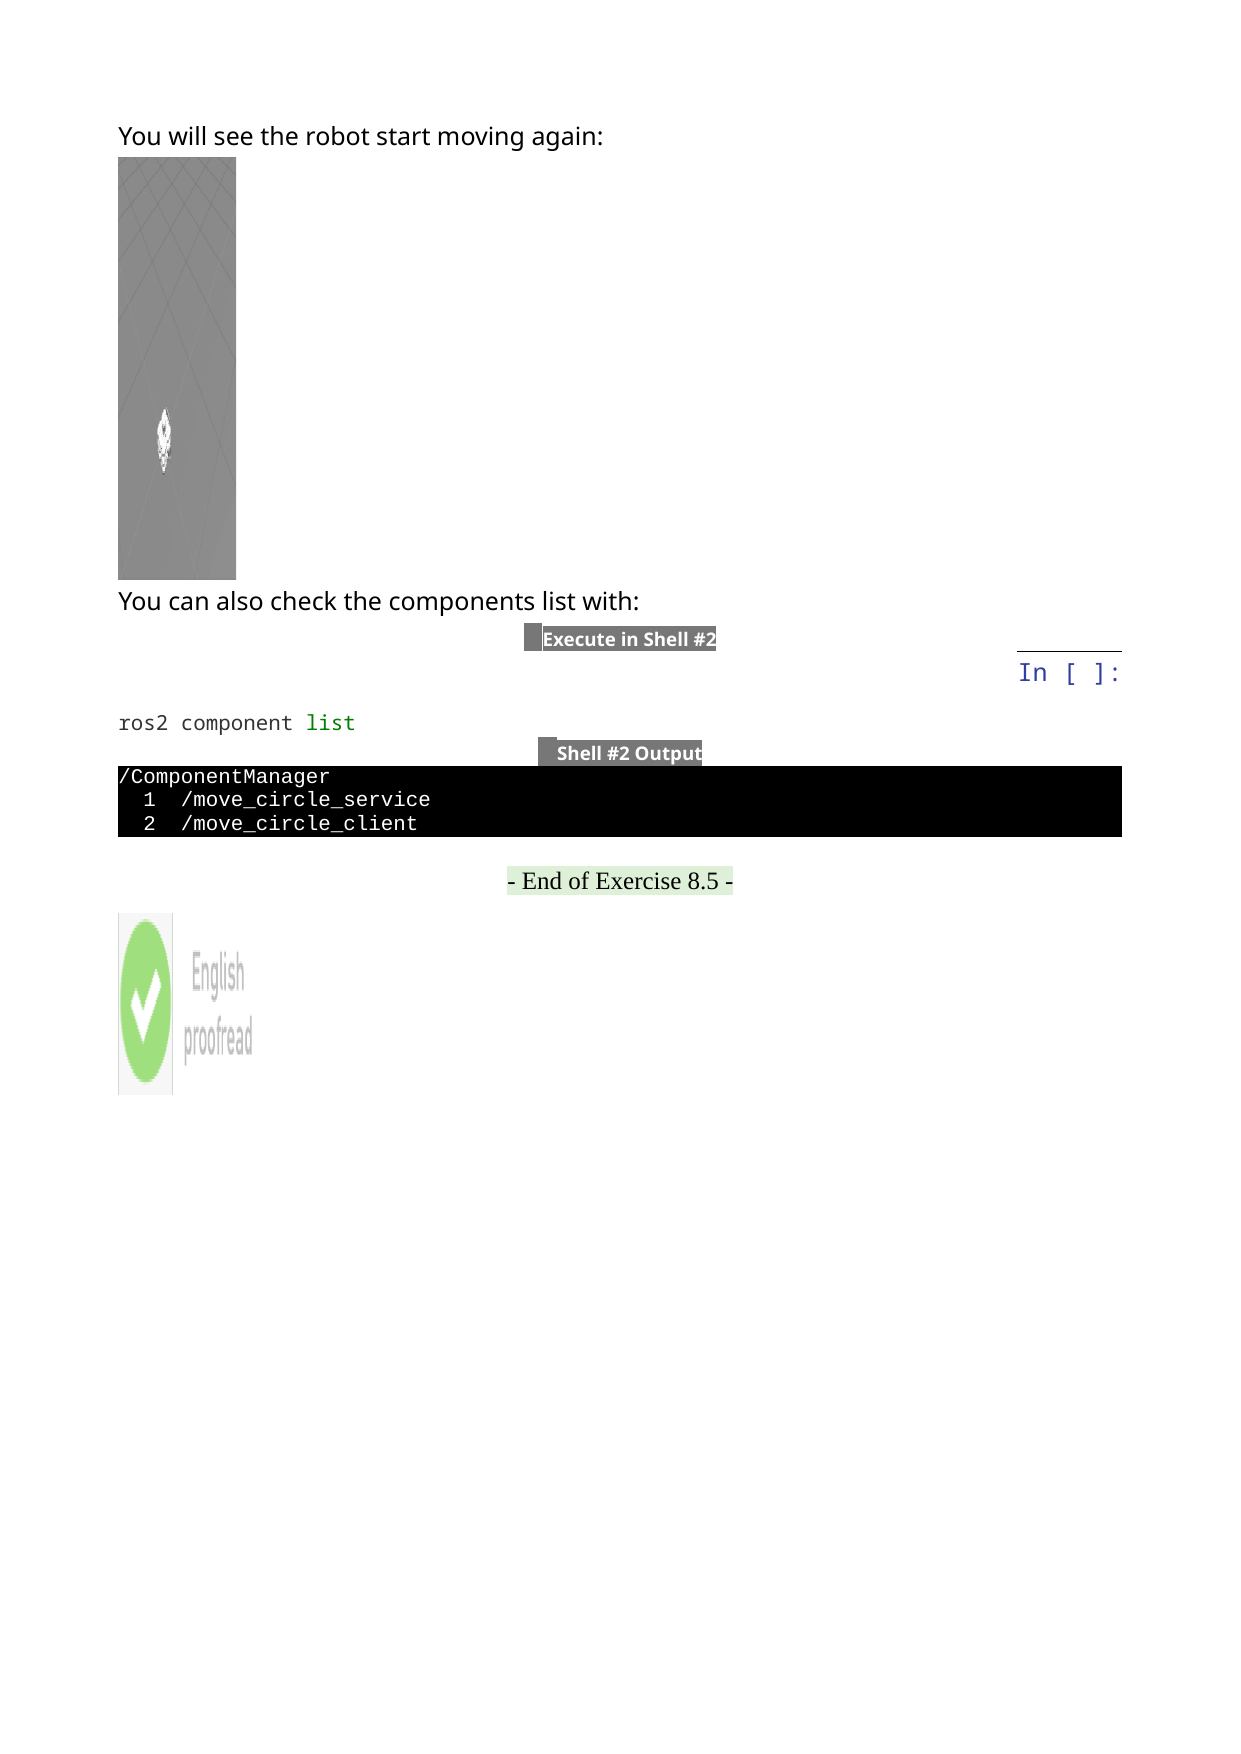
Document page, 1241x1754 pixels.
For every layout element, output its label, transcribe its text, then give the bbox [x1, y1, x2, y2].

text You can also check the components list with: [118, 583, 1122, 617]
text Shell #2 Output [118, 737, 1122, 766]
text /ComponentManager [118, 766, 1122, 789]
picture [118, 913, 275, 1095]
text 1 /move_circle_service [118, 789, 1122, 813]
text You will see the robot start moving again: [118, 118, 1122, 152]
picture [118, 157, 237, 580]
text ros2 component list [118, 708, 1122, 737]
text In [ ]: [118, 651, 1122, 688]
text - End of Exercise 8.5 - [118, 866, 1122, 895]
text Execute in Shell #2 [118, 623, 1122, 651]
text 2 /move_circle_client [118, 813, 1122, 837]
